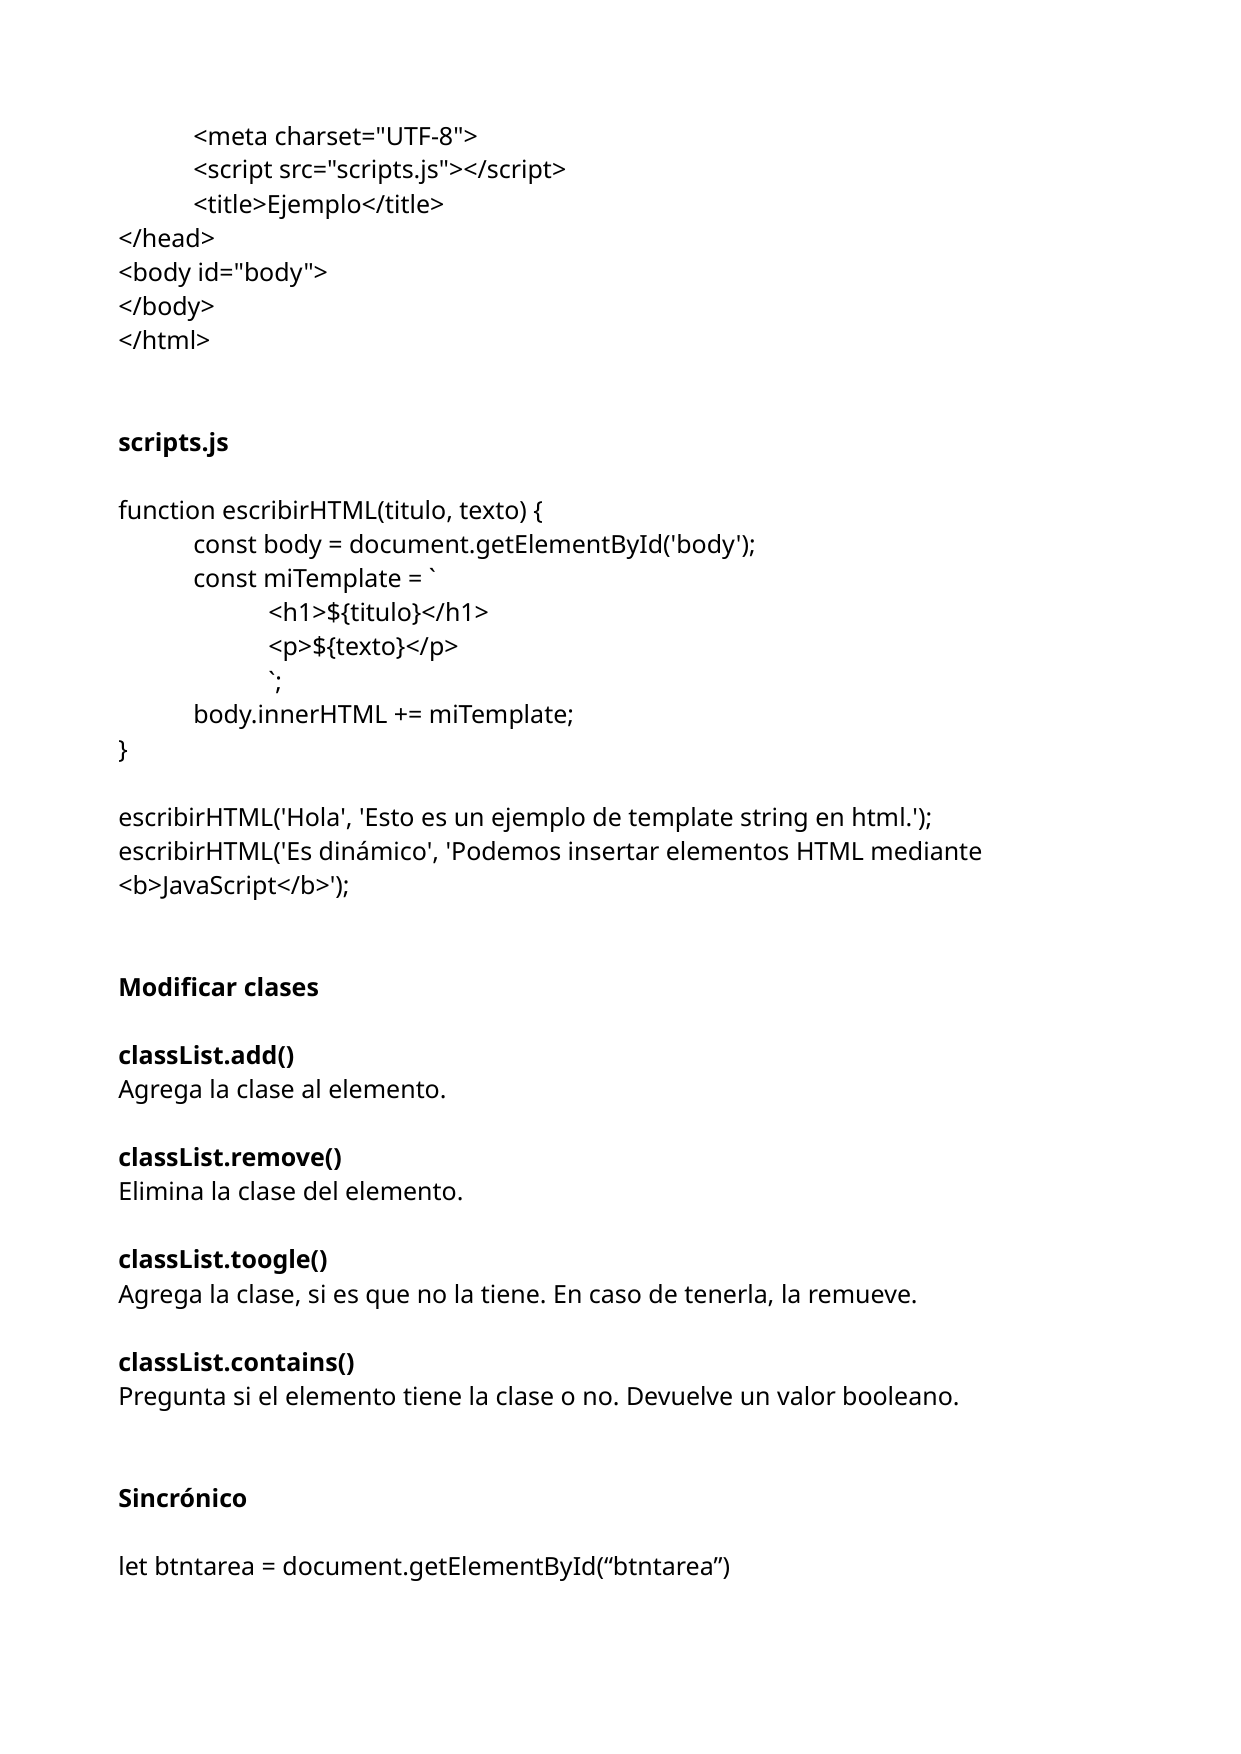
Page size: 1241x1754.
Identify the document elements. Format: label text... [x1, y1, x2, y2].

text <p>${texto}</p> [118, 629, 1122, 663]
text Modificar clases [118, 970, 1122, 1004]
text escribirHTML('Es dinámico', 'Podemos insertar elementos HTML mediante <b>JavaScript</b>'); [118, 833, 1122, 902]
text </body> [118, 288, 1122, 322]
text Pregunta si el elemento tiene la clase o no. Devuelve un valor booleano. [118, 1378, 1122, 1412]
text </head> [118, 220, 1122, 254]
text <meta charset="UTF-8"> [118, 118, 1122, 152]
text escribirHTML('Hola', 'Esto es un ejemplo de template string en html.'); [118, 799, 1122, 833]
text <script src="scripts.js"></script> [118, 152, 1122, 186]
text classList.contains() [118, 1344, 1122, 1378]
text <title>Ejemplo</title> [118, 186, 1122, 220]
text const miTemplate = ` [118, 561, 1122, 595]
text body.innerHTML += miTemplate; [118, 697, 1122, 731]
text const body = document.getElementById('body'); [118, 527, 1122, 561]
text scripts.js [118, 425, 1122, 459]
text </html> [118, 322, 1122, 357]
text <body id="body"> [118, 254, 1122, 288]
text Sincrónico [118, 1481, 1122, 1515]
text Agrega la clase al elemento. [118, 1072, 1122, 1106]
text `; [118, 663, 1122, 697]
text <h1>${titulo}</h1> [118, 595, 1122, 629]
text classList.toogle() [118, 1242, 1122, 1276]
text let btntarea = document.getElementById(“btntarea”) [118, 1549, 1122, 1583]
text function escribirHTML(titulo, texto) { [118, 493, 1122, 527]
text classList.remove() [118, 1140, 1122, 1174]
text Elimina la clase del elemento. [118, 1174, 1122, 1208]
text } [118, 731, 1122, 765]
text classList.add() [118, 1038, 1122, 1072]
text Agrega la clase, si es que no la tiene. En caso de tenerla, la remueve. [118, 1276, 1122, 1310]
